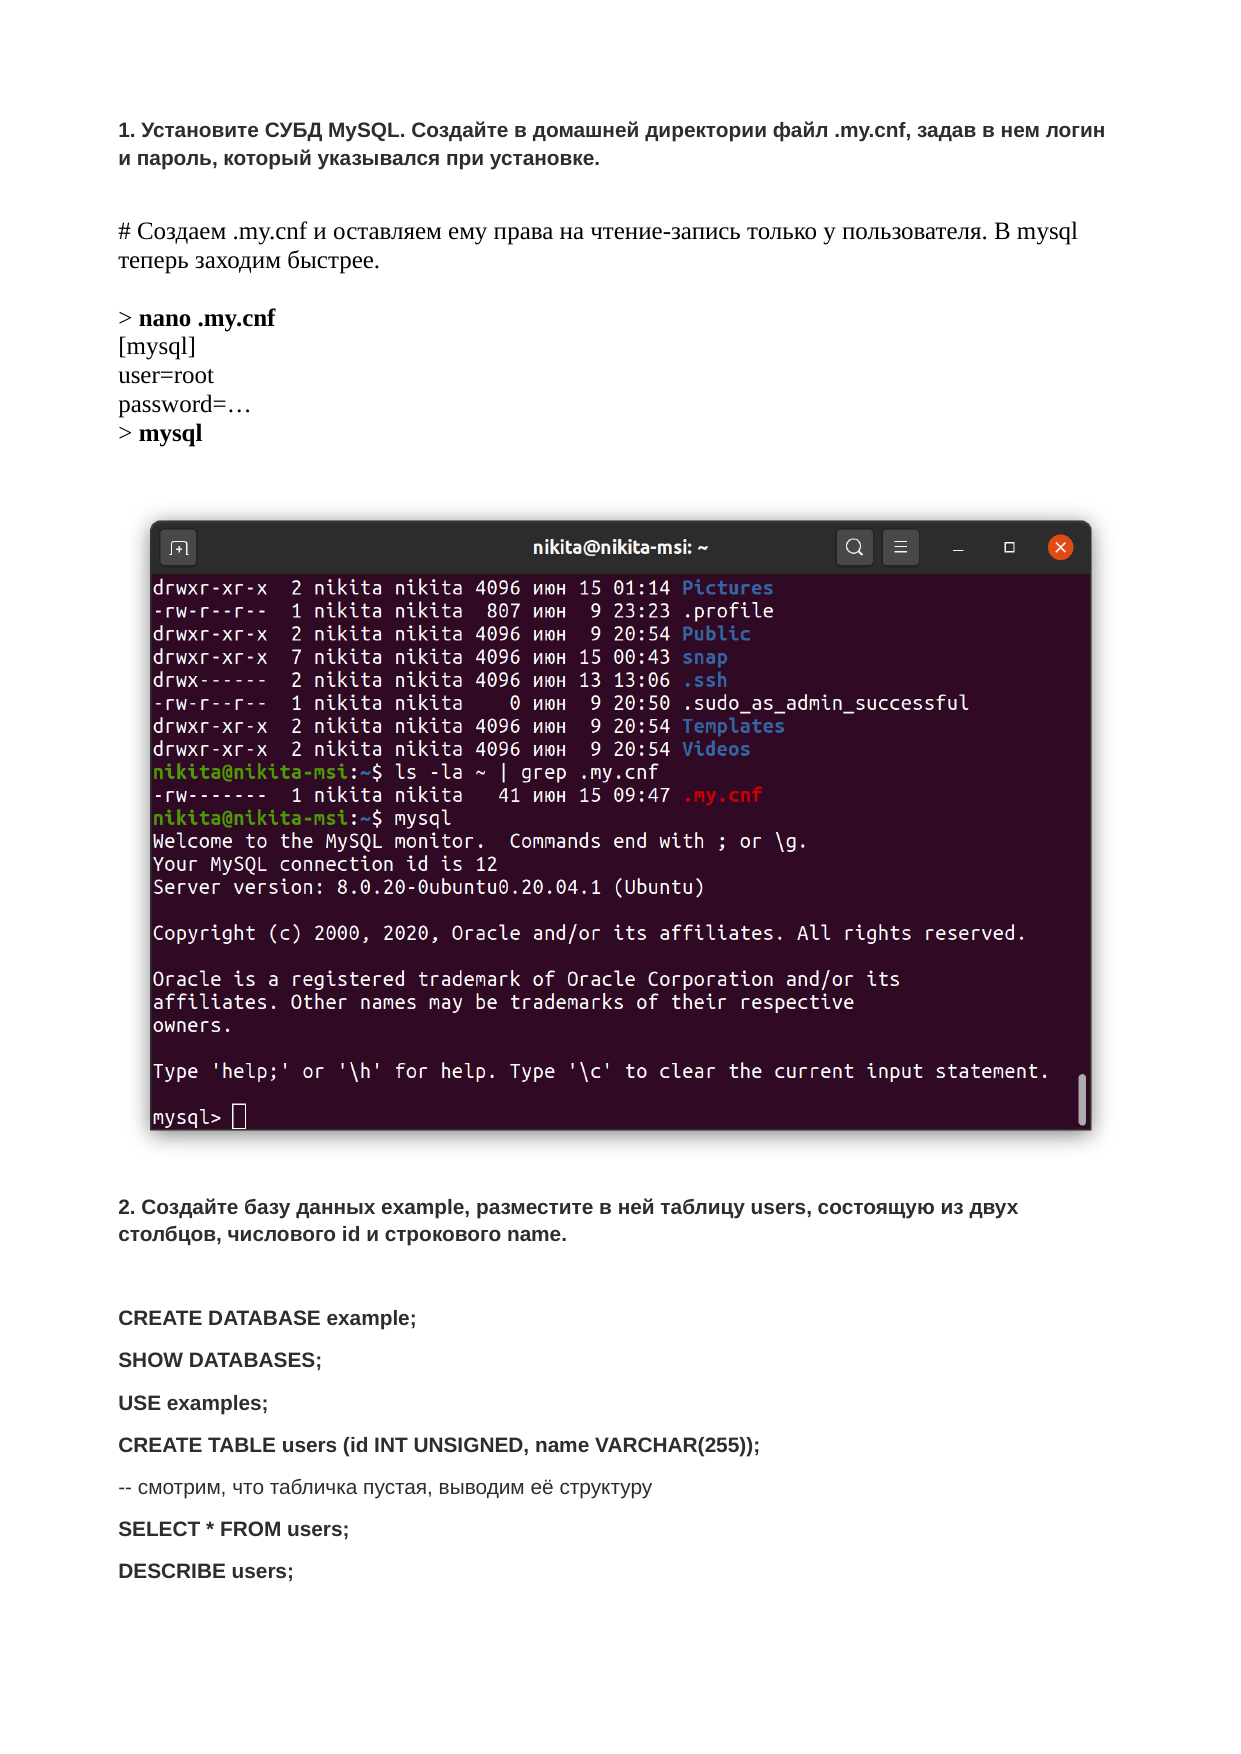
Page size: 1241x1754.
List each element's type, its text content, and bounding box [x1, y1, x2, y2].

text -- смотрим, что табличка пустая, выводим её структуру [118, 1474, 1122, 1498]
text # Создаем .my.cnf и оставляем ему права на чтение-запись только у пользователя. В mysql теперь заходим быстрее. [118, 216, 1122, 274]
text CREATE DATABASE example; [118, 1306, 1122, 1330]
text > nano .my.cnf [118, 303, 1122, 331]
text DESCRIBE users; [118, 1559, 1122, 1583]
text [mysql] [118, 331, 1122, 360]
text user=root [118, 360, 1122, 389]
picture [118, 492, 1123, 1166]
text CREATE TABLE users (id INT UNSIGNED, name VARCHAR(255)); [118, 1432, 1122, 1456]
text SELECT * FROM users; [118, 1517, 1122, 1541]
text 1. Установите СУБД MySQL. Создайте в домашней директории файл .my.cnf, задав в нем логин и пароль, который указывался при установке. [118, 118, 1122, 169]
text password=… [118, 389, 1122, 418]
text USE examples; [118, 1390, 1122, 1414]
text 2. Создайте базу данных example, разместите в ней таблицу users, состоящую из двух столбцов, числового id и строкового name. [118, 1194, 1122, 1246]
text > mysql [118, 418, 1122, 446]
text SHOW DATABASES; [118, 1348, 1122, 1372]
